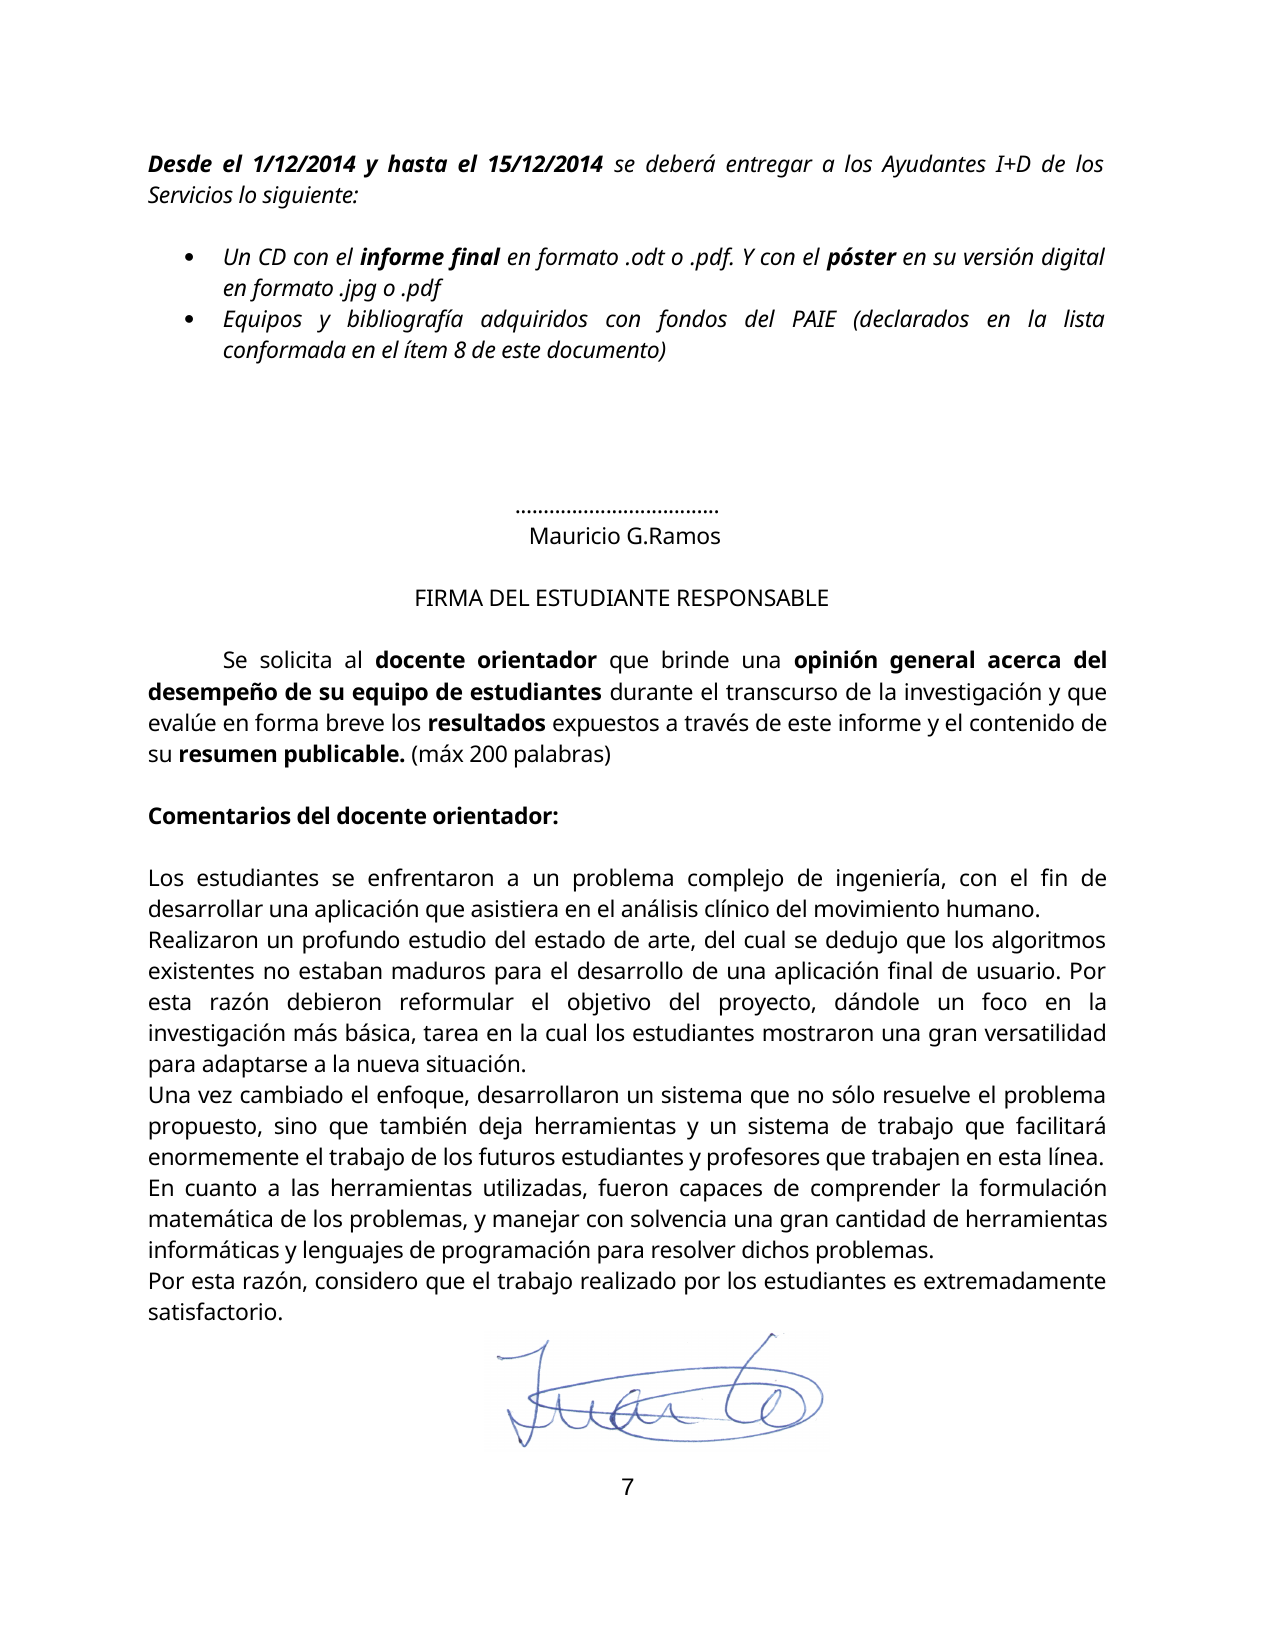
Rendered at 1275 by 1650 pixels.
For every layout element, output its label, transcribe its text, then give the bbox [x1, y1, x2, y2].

text Comentarios del docente orientador: [148, 799, 1107, 831]
text Realizaron un profundo estudio del estado de arte, del cual se dedujo que los algoritmos existentes no estaban maduros para el desarrollo de una aplicación final de usuario. Por esta razón debieron reformular el objetivo del proyecto, dándole un foco en la investigación más básica, tarea en la cual los estudiantes mostraron una gran versatilidad para adaptarse a la nueva situación. [148, 924, 1107, 1079]
text .................................... [148, 489, 1107, 520]
list Un CD con el informe final en formato .odt o .pdf. Y con el póster en su versión digital en formato .jpg o .pdf [185, 241, 1107, 303]
text Mauricio G.Ramos [148, 520, 1107, 551]
text FIRMA DEL ESTUDIANTE RESPONSABLE [148, 582, 1107, 613]
text Desde el 1/12/2014 y hasta el 15/12/2014 se deberá entregar a los Ayudantes I+D de los Servicios lo siguiente: [148, 148, 1107, 210]
list Equipos y bibliografía adquiridos con fondos del PAIE (declarados en la lista conformada en el ítem 8 de este documento) [185, 303, 1107, 365]
text Una vez cambiado el enfoque, desarrollaron un sistema que no sólo resuelve el problema propuesto, sino que también deja herramientas y un sistema de trabajo que facilitará enormemente el trabajo de los futuros estudiantes y profesores que trabajen en esta línea. [148, 1079, 1107, 1172]
text Por esta razón, considero que el trabajo realizado por los estudiantes es extremadamente satisfactorio. [148, 1265, 1107, 1327]
text Se solicita al docente orientador que brinde una opinión general acerca del desempeño de su equipo de estudiantes durante el transcurso de la investigación y que evalúe en forma breve los resultados expuestos a través de este informe y el contenido de su resumen publicable. (máx 200 palabras) [148, 644, 1107, 768]
text Los estudiantes se enfrentaron a un problema complejo de ingeniería, con el fin de desarrollar una aplicación que asistiera en el análisis clínico del movimiento humano. [148, 862, 1107, 924]
text En cuanto a las herramientas utilizadas, fueron capaces de comprender la formulación matemática de los problemas, y manejar con solvencia una gran cantidad de herramientas informáticas y lenguajes de programación para resolver dichos problemas. [148, 1172, 1107, 1265]
picture [484, 1330, 830, 1452]
